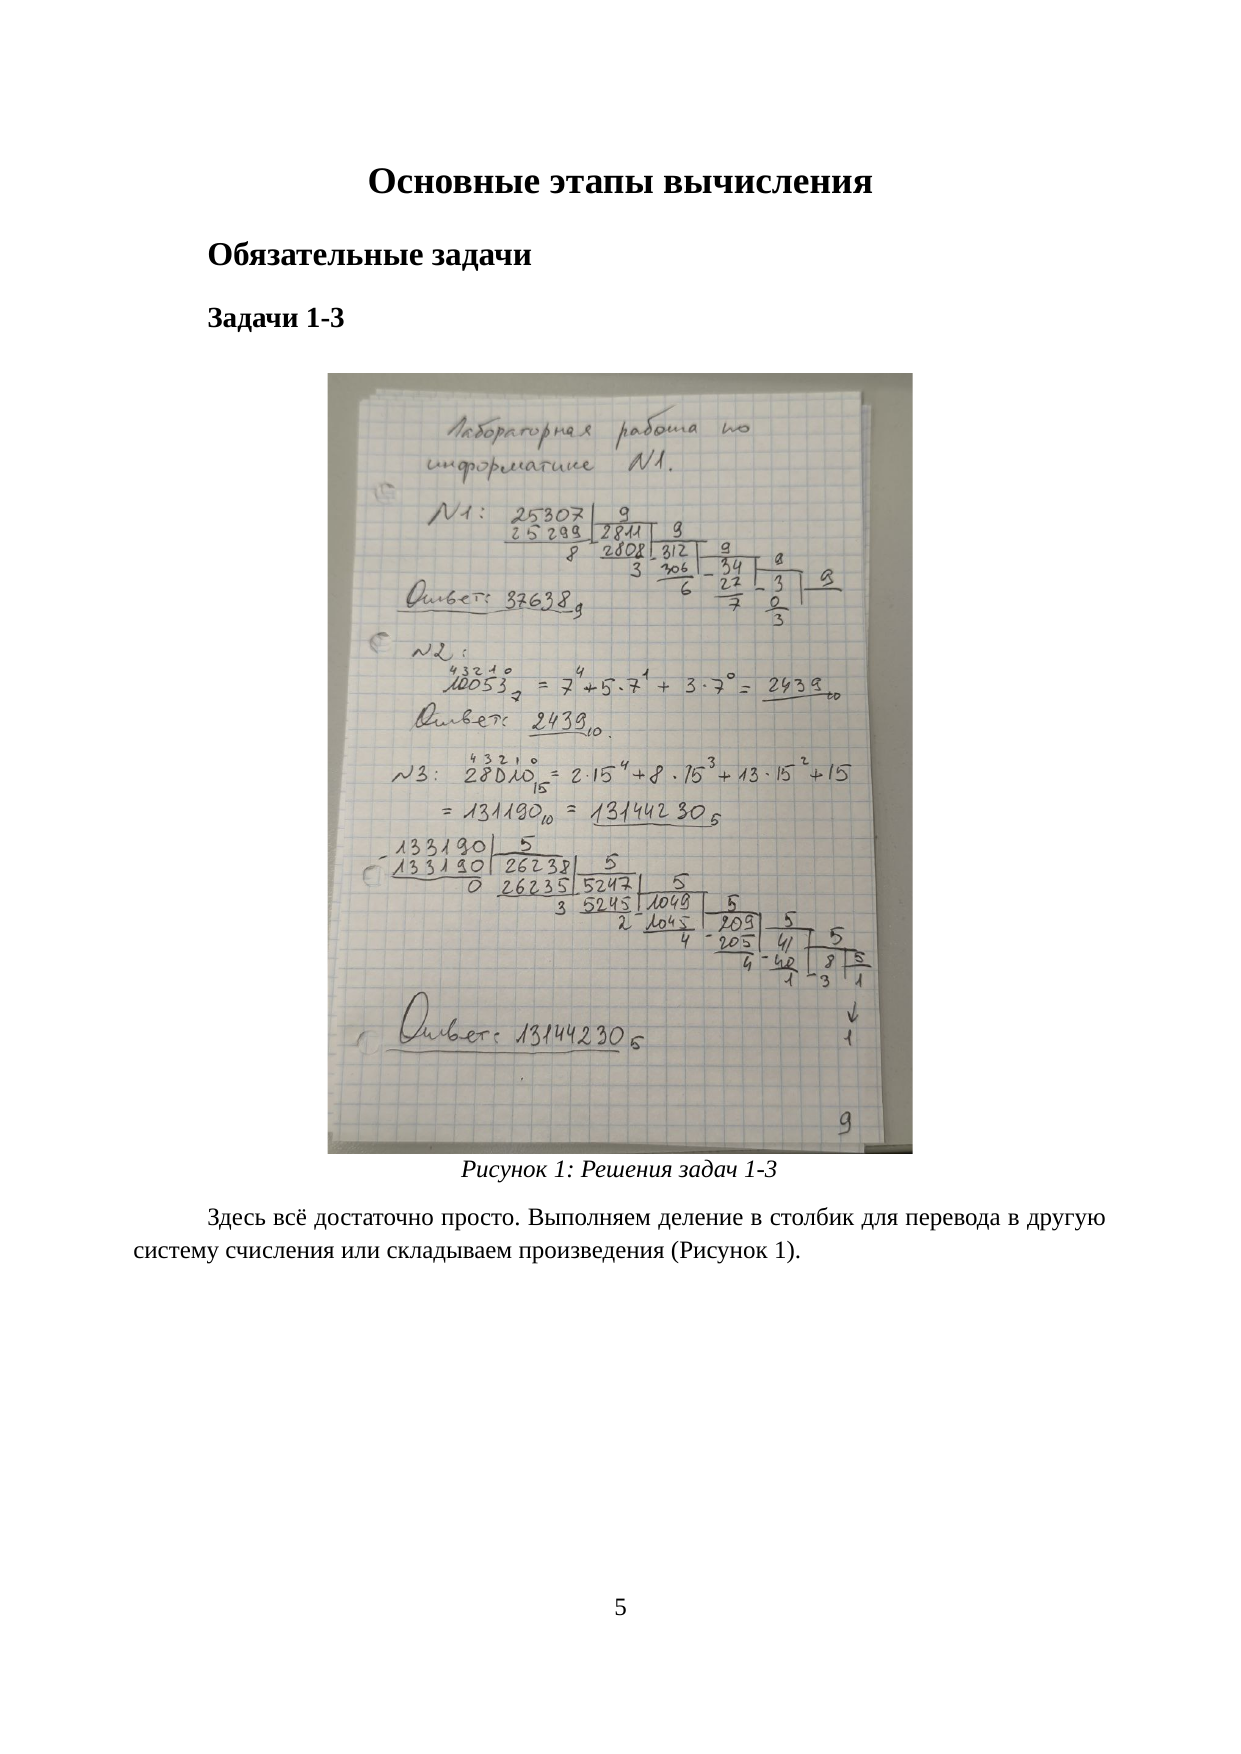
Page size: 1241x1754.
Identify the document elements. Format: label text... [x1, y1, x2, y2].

subtitle Основные этапы вычисления [133, 158, 1107, 201]
text Рисунок 1: Решения задач 1-3 [328, 1154, 913, 1182]
text Здесь всё достаточно просто. Выполняем деление в столбик для перевода в другую систему счисления или складываем произведения (Рисунок 1). [133, 346, 1107, 1263]
picture [327, 373, 913, 1154]
subtitle Обязательные задачи [133, 234, 1107, 273]
subtitle Задачи 1-3 [133, 300, 1107, 333]
